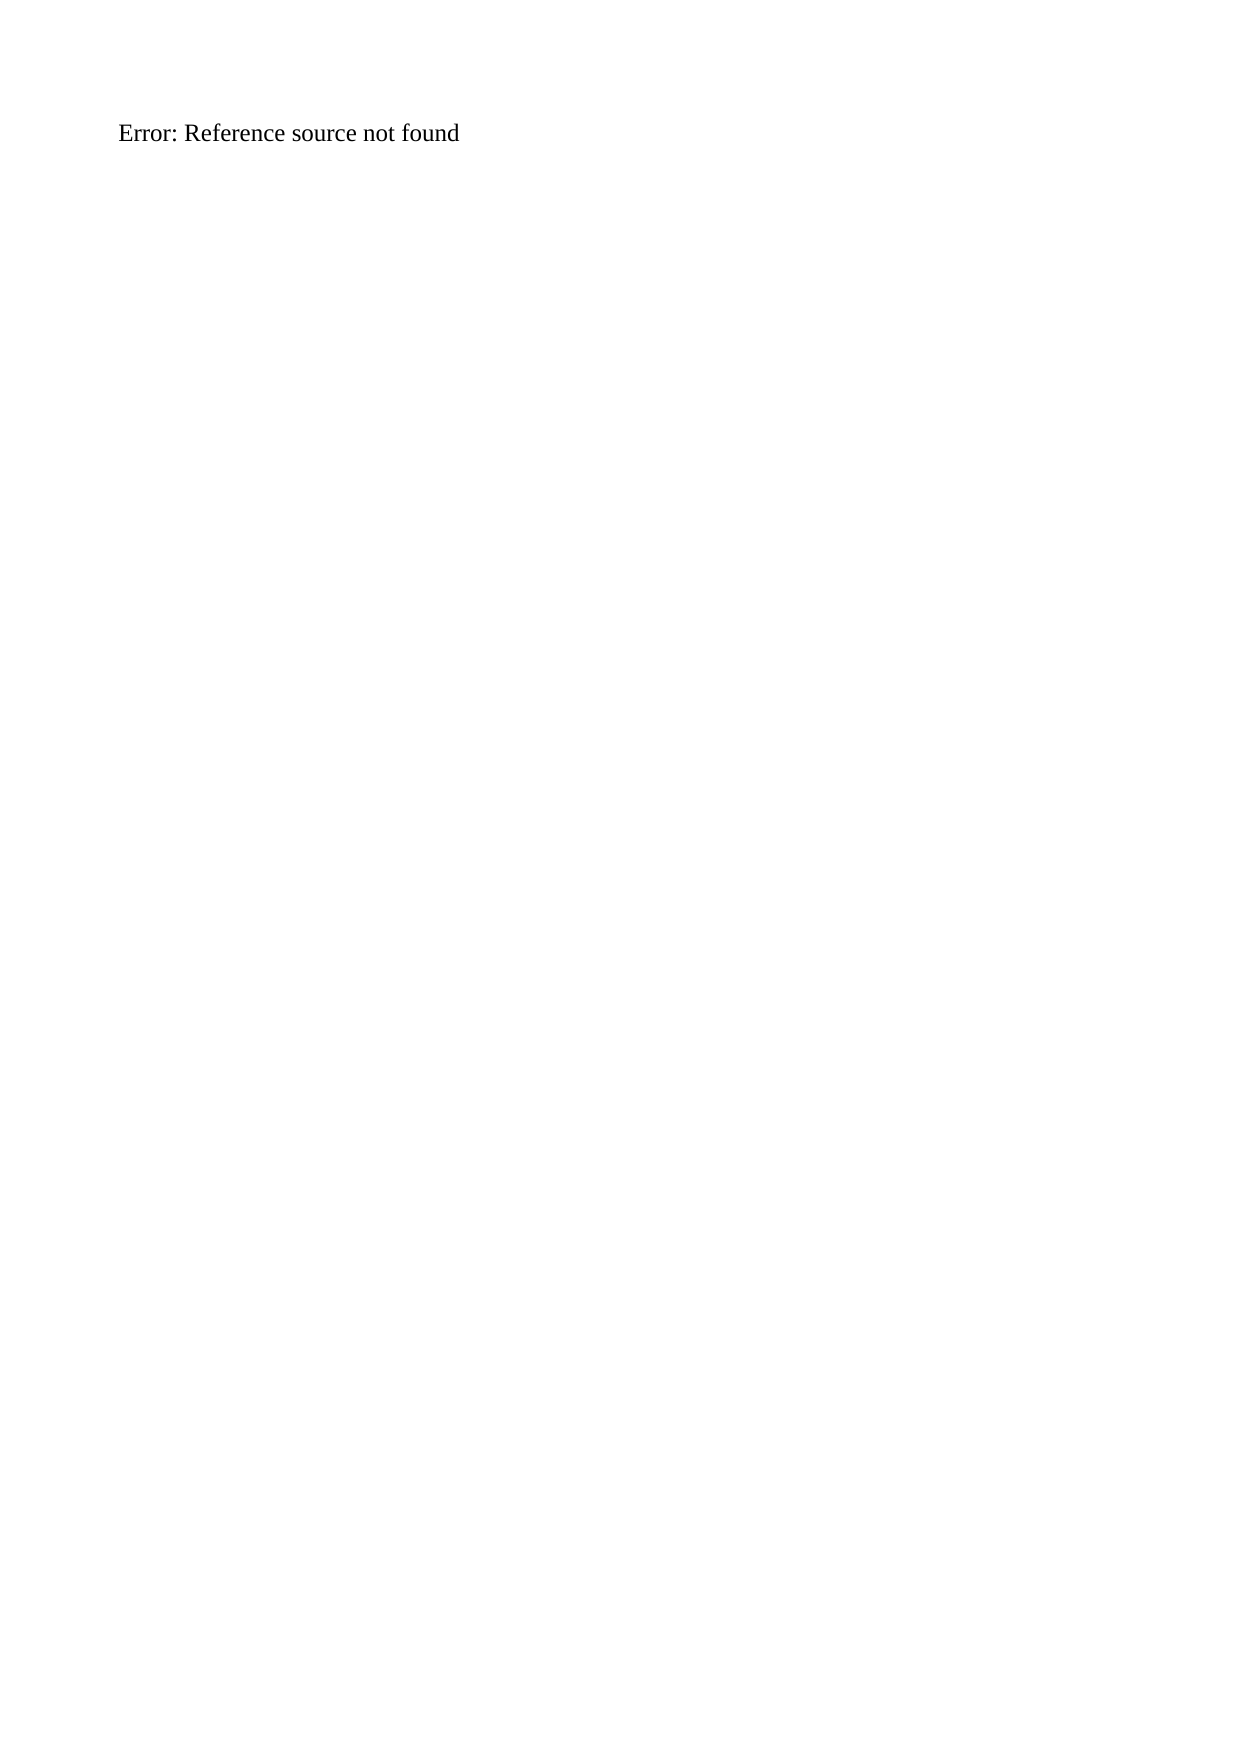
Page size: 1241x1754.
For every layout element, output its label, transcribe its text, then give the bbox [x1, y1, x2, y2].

text Error: Reference source not found [118, 118, 1122, 147]
